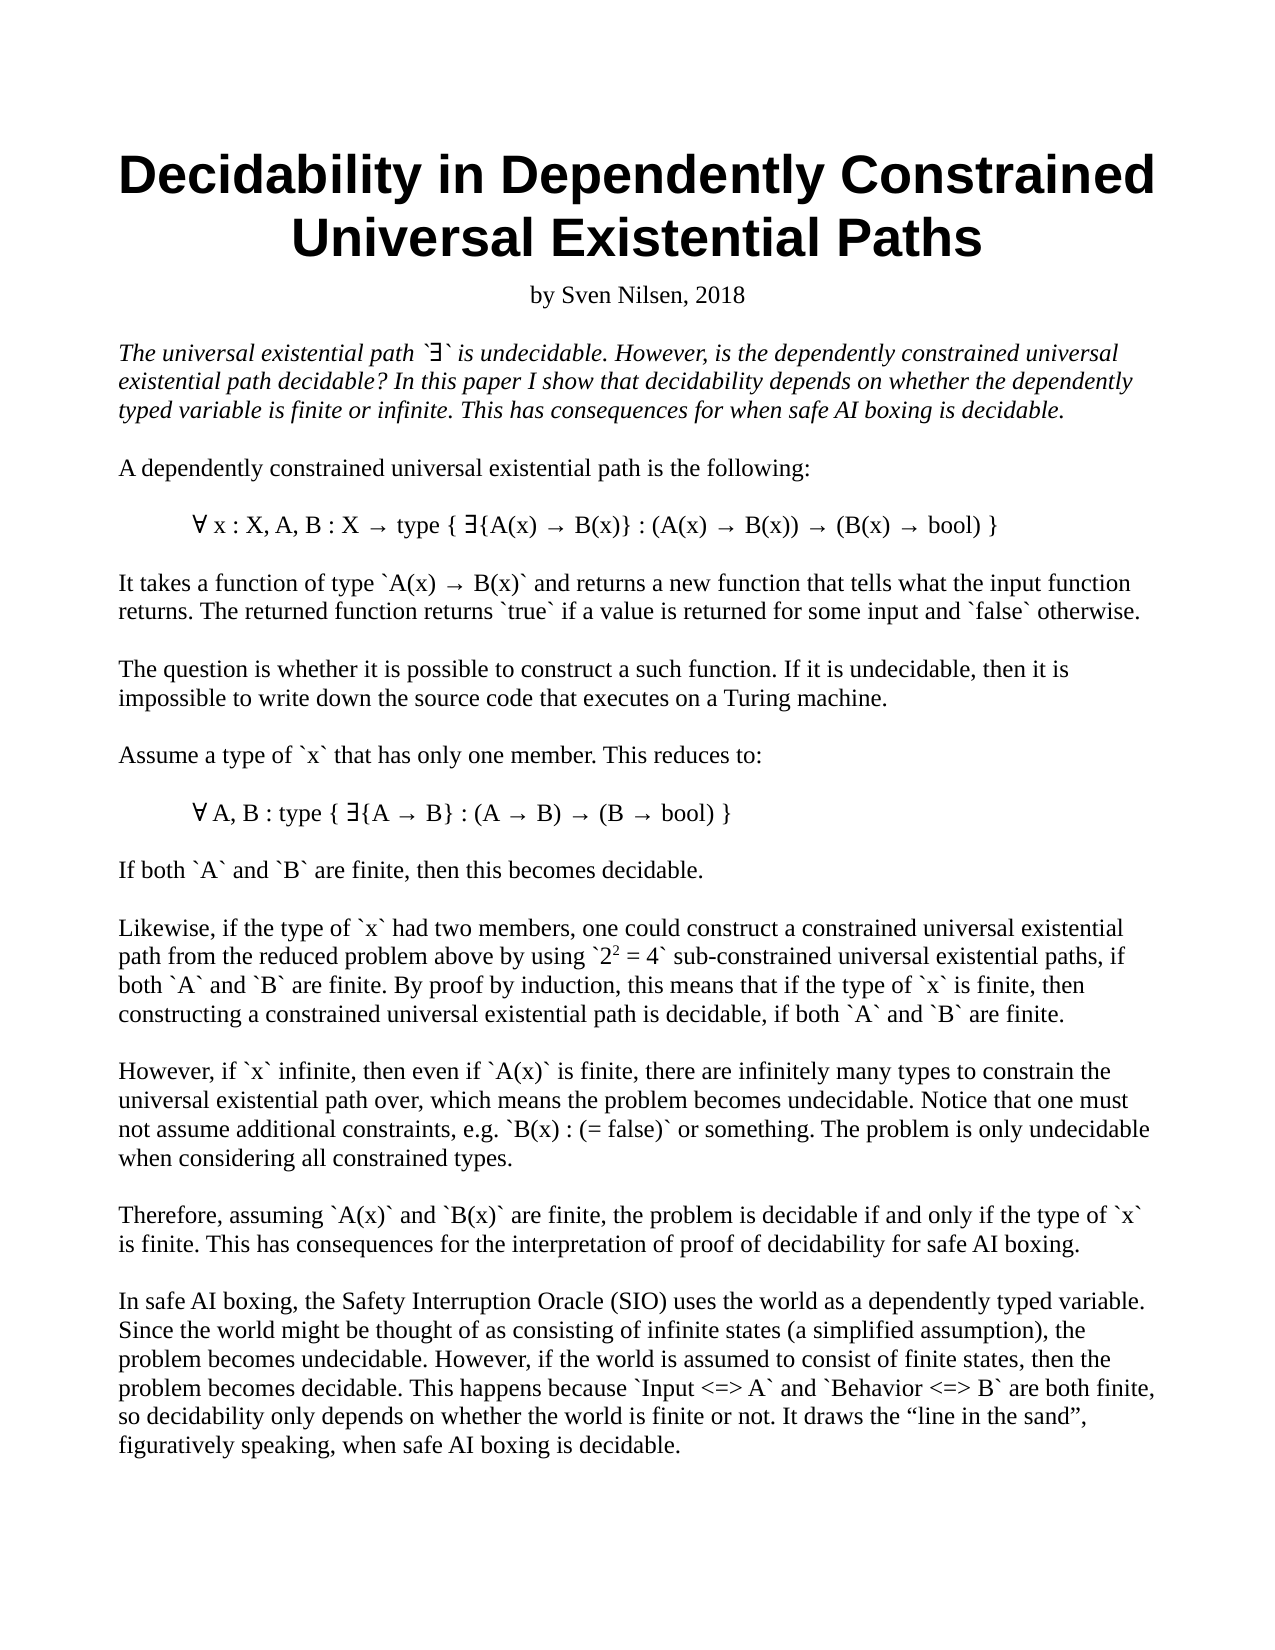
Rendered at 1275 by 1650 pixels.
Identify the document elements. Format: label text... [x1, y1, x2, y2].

text It takes a function of type `A(x) → B(x)` and returns a new function that tells what the input function returns. The returned function returns `true` if a value is returned for some input and `false` otherwise. [118, 568, 1157, 625]
text Assume a type of `x` that has only one member. This reduces to: [118, 740, 1157, 769]
text The universal existential path `∃` is undecidable. However, is the dependently constrained universal existential path decidable? In this paper I show that decidability depends on whether the dependently typed variable is finite or infinite. This has consequences for when safe AI boxing is decidable. [118, 338, 1157, 424]
text In safe AI boxing, the Safety Interruption Oracle (SIO) uses the world as a dependently typed variable. Since the world might be thought of as consisting of infinite states (a simplified assumption), the problem becomes undecidable. However, if the world is assumed to consist of finite states, then the problem becomes decidable. This happens because `Input <=> A` and `Behavior <=> B` are both finite, so decidability only depends on whether the world is finite or not. It draws the “line in the sand”, figuratively speaking, when safe AI boxing is decidable. [118, 1286, 1157, 1459]
text by Sven Nilsen, 2018 [118, 280, 1157, 309]
text Therefore, assuming `A(x)` and `B(x)` are finite, the problem is decidable if and only if the type of `x` is finite. This has consequences for the interpretation of proof of decidability for safe AI boxing. [118, 1200, 1157, 1258]
text If both `A` and `B` are finite, then this becomes decidable. [118, 855, 1157, 884]
text However, if `x` infinite, then even if `A(x)` is finite, there are infinitely many types to constrain the universal existential path over, which means the problem becomes undecidable. Notice that one must not assume additional constraints, e.g. `B(x) : (= false)` or something. The problem is only undecidable when considering all constrained types. [118, 1056, 1157, 1171]
text A dependently constrained universal existential path is the following: [118, 453, 1157, 481]
text ∀ A, B : type { ∃{A → B} : (A → B) → (B → bool) } [118, 798, 1157, 826]
text ∀ x : X, A, B : X → type { ∃{A(x) → B(x)} : (A(x) → B(x)) → (B(x) → bool) } [118, 510, 1157, 539]
text Likewise, if the type of `x` had two members, one could construct a constrained universal existential path from the reduced problem above by using `22 = 4` sub-constrained universal existential paths, if both `A` and `B` are finite. By proof by induction, this means that if the type of `x` is finite, then constructing a constrained universal existential path is decidable, if both `A` and `B` are finite. [118, 913, 1157, 1028]
text The question is whether it is possible to construct a such function. If it is undecidable, then it is impossible to write down the source code that executes on a Turing machine. [118, 654, 1157, 711]
title Decidability in Dependently Constrained Universal Existential Paths [118, 143, 1157, 268]
